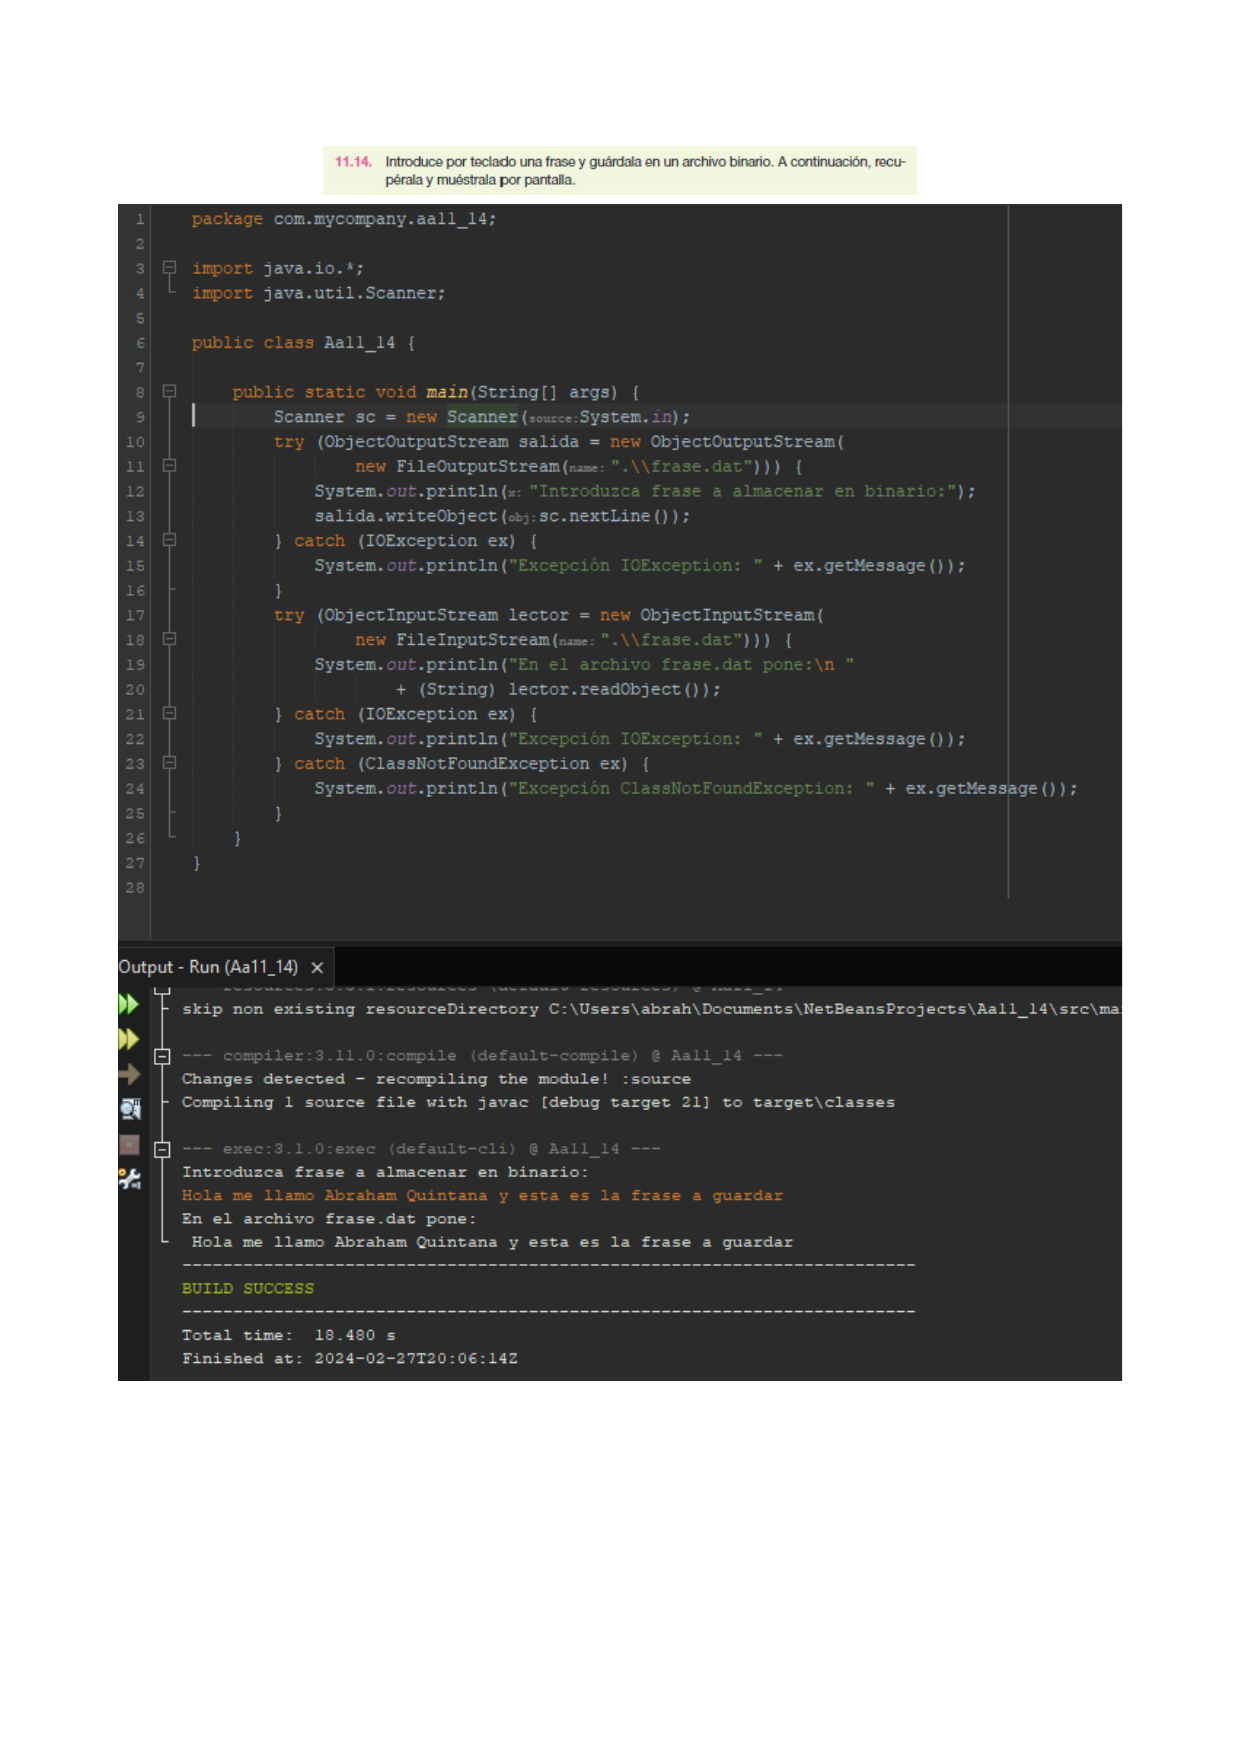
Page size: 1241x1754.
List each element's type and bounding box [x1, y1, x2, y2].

picture [323, 146, 917, 195]
picture [118, 204, 1123, 1381]
